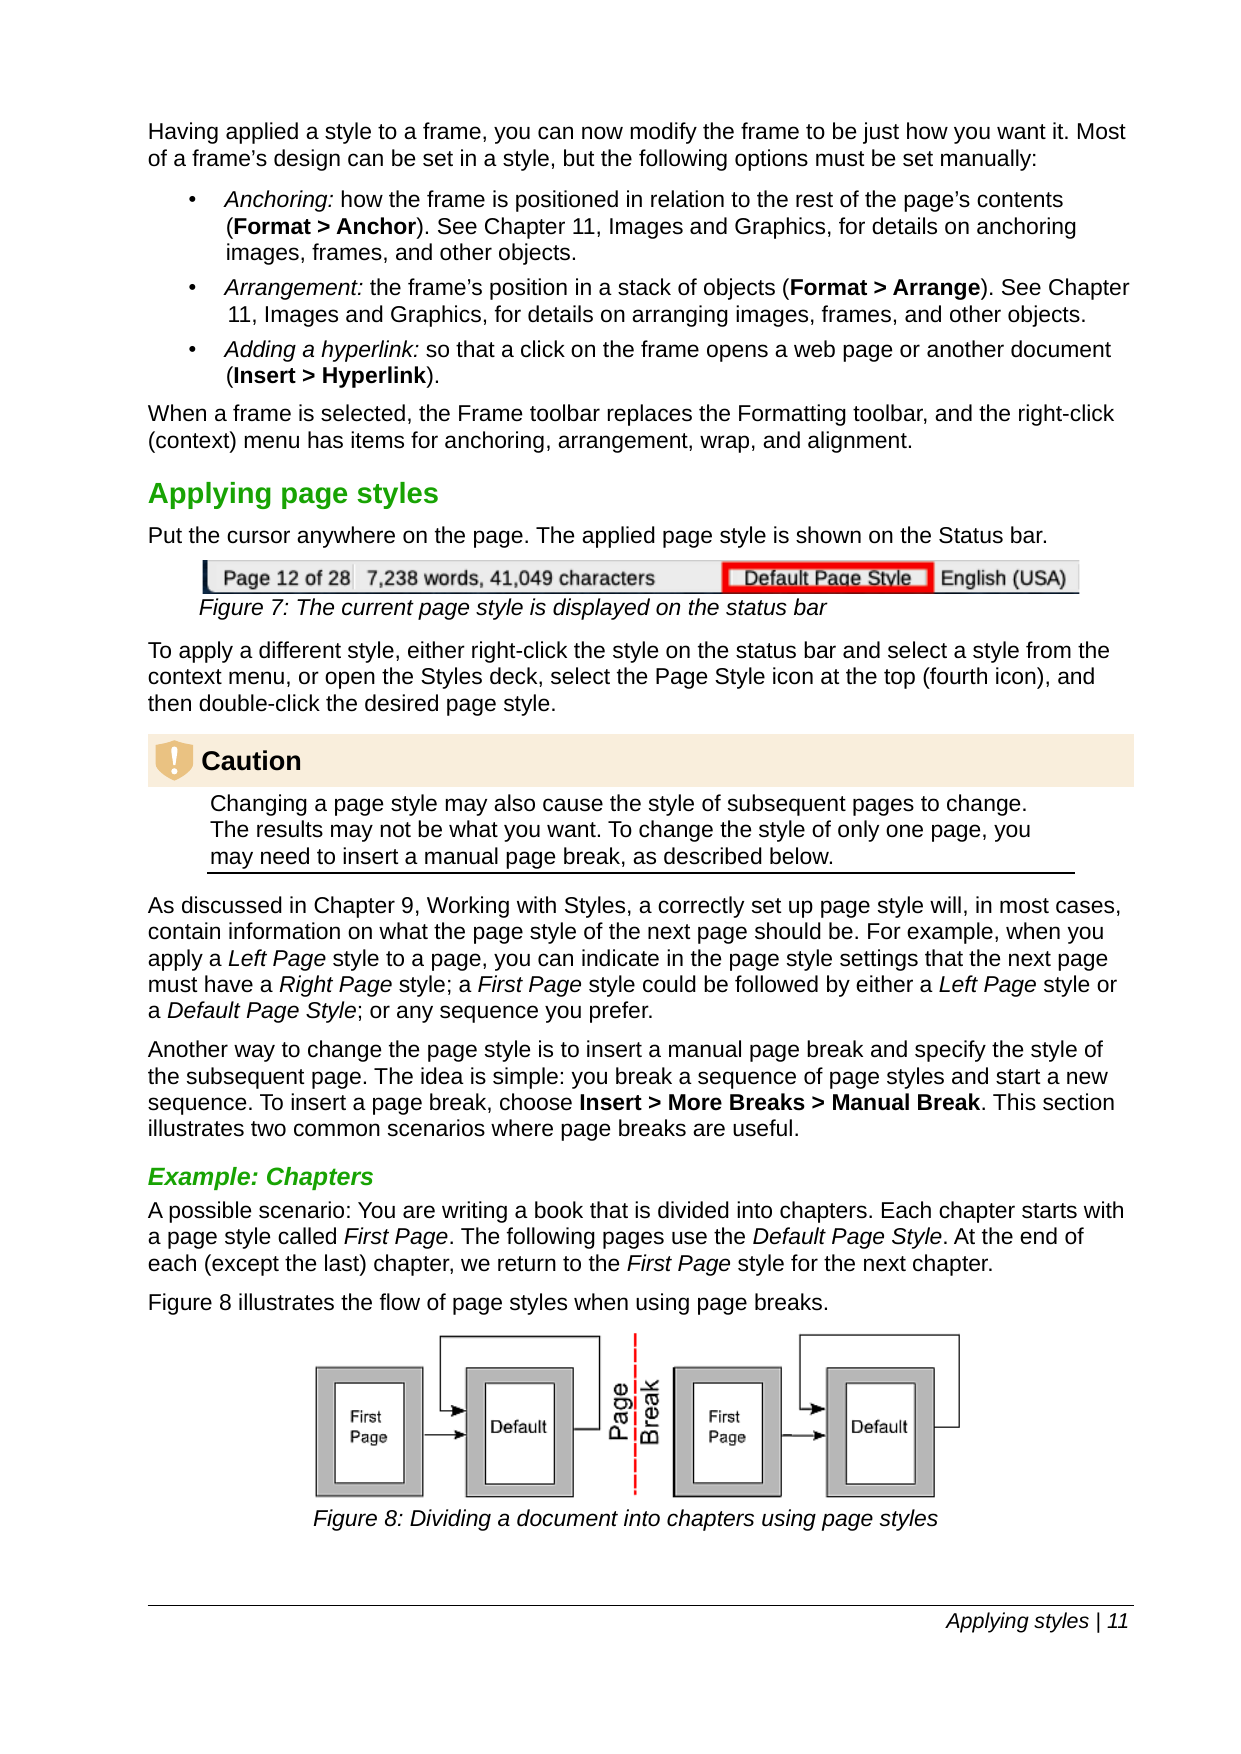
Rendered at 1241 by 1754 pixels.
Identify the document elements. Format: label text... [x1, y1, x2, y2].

picture [202, 560, 1080, 594]
list Anchoring: how the frame is positioned in relation to the rest of the page’s contents (Format > Anchor). See Chapter 11, Images and Graphics, for details on anchoring images, frames, and other objects. [185, 183, 1134, 265]
text Changing a page style may also cause the style of subsequent pages to change. The results may not be what you want. To change the style of only one page, you may need to insert a manual page break, as described below. [207, 787, 1075, 872]
text Figure 7: The current page style is displayed on the status bar [199, 561, 1083, 620]
list Adding a hyperlink: so that a click on the frame opens a web page or another document (Insert > Hyperlink). [185, 333, 1134, 391]
text To apply a different style, either right-click the style on the status bar and select a style from the context menu, or open the Styles deck, select the Page Style icon at the top (fourth icon), and then double-click the desired page style. [148, 637, 1134, 716]
subtitle Example: Chapters [148, 1162, 1134, 1191]
picture [312, 1327, 965, 1505]
text Another way to change the page style is to insert a manual page break and specify the style of the subsequent page. The idea is simple: you break a sequence of page styles and start a new sequence. To insert a page break, choose Insert > More Breaks > Manual Break. This section illustrates two common scenarios where page breaks are useful. [148, 1036, 1134, 1142]
text Put the cursor anywhere on the page. The applied page style is shown on the Status bar. [148, 522, 1134, 548]
text Figure 8 illustrates the flow of page styles when using page breaks. [148, 1288, 1134, 1315]
list Having applied a style to a frame, you can now modify the frame to be just how you want it. Most of a frame’s design can be set in a style, but the following options must be set manually: [148, 118, 1134, 171]
text As discussed in Chapter 9, Working with Styles, a correctly set up page style will, in most cases, contain information on what the page style of the next page should be. For example, when you apply a Left Page style to a page, you can indicate in the page style settings that the next page must have a Right Page style; a First Page style could be followed by either a Left Page style or a Default Page Style; or any sequence you prefer. [148, 892, 1134, 1024]
list Arrangement: the frame’s position in a stack of objects (Format > Arrange). See Chapter 11, Images and Graphics, for details on arranging images, frames, and other objects. [185, 271, 1134, 327]
text Figure 8: Dividing a document into chapters using page styles [313, 1504, 969, 1531]
subtitle Caution [148, 734, 1134, 787]
text A possible scenario: You are writing a book that is divided into chapters. Each chapter starts with a page style called First Page. The following pages use the Default Page Style. At the end of each (except the last) chapter, we return to the First Page style for the next chapter. [148, 1197, 1134, 1276]
text When a frame is selected, the Frame toolbar replaces the Formatting toolbar, and the right-click (context) menu has items for anchoring, arrangement, wrap, and alignment. [148, 400, 1134, 453]
subtitle Applying page styles [148, 477, 1134, 510]
